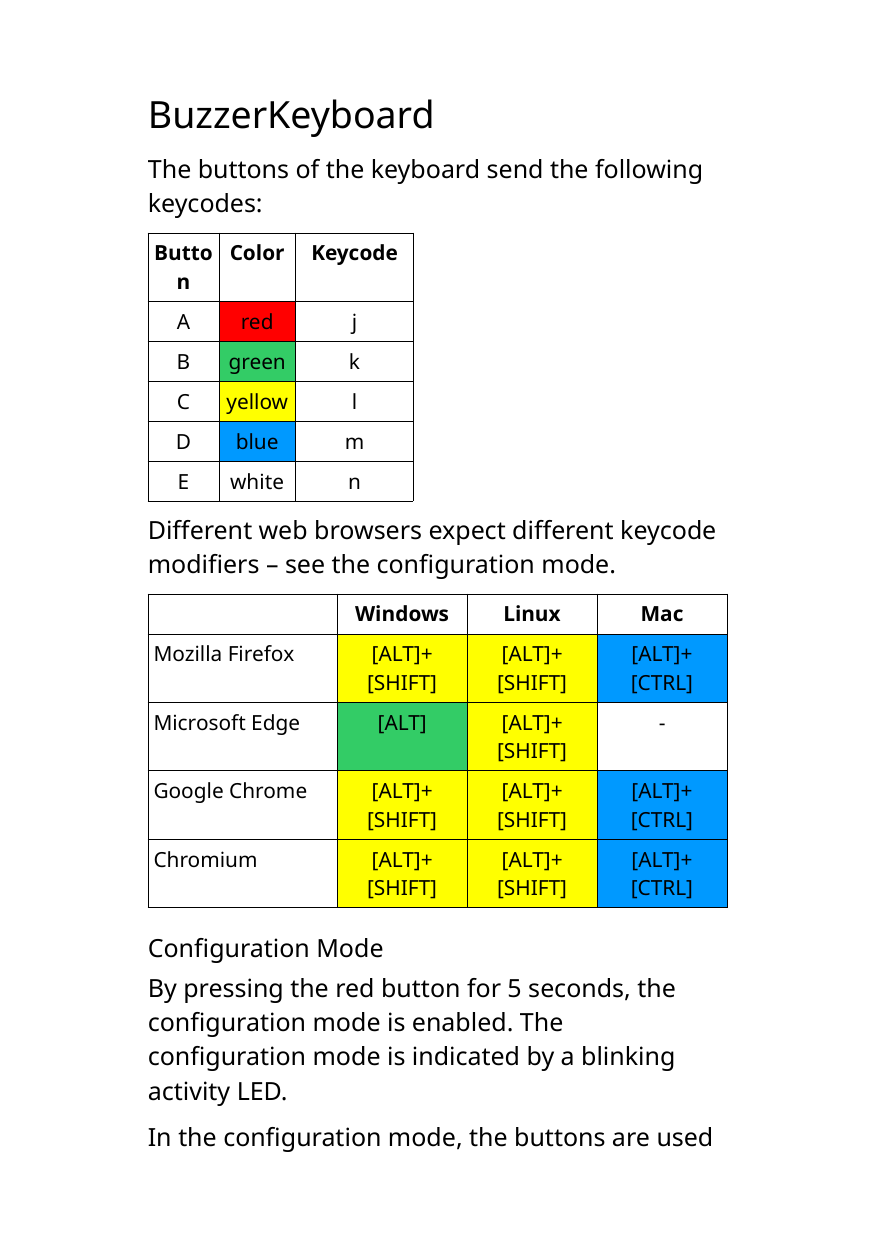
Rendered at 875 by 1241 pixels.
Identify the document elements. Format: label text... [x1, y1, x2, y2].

table_cell blue [220, 422, 295, 461]
table_header Mac [598, 595, 727, 633]
text The buttons of the keyboard send the following keycodes: [148, 152, 726, 220]
table_header [149, 595, 337, 633]
table_cell [ALT]+[SHIFT] [468, 771, 597, 839]
table_cell D [149, 422, 219, 461]
table_cell Google Chrome [149, 771, 337, 839]
table_cell [ALT]+[SHIFT] [468, 840, 597, 907]
table_cell [ALT]+[SHIFT] [468, 635, 597, 702]
table_cell Chromium [149, 840, 337, 907]
table_cell [ALT]+[SHIFT] [338, 840, 467, 907]
table_cell [ALT]+[SHIFT] [338, 635, 467, 702]
table_cell [ALT]+[CTRL] [598, 840, 727, 907]
table_header Linux [468, 595, 597, 633]
table_cell red [220, 302, 295, 341]
text In the configuration mode, the buttons are used [148, 1120, 726, 1154]
text By pressing the red button for 5 seconds, the configuration mode is enabled. The configuration mode is indicated by a blinking activity LED. [148, 971, 726, 1107]
table_cell j [296, 302, 413, 341]
subtitle Configuration Mode [148, 931, 726, 965]
text Different web browsers expect different keycode modifiers – see the configuration mode. [148, 513, 726, 581]
table_cell Microsoft Edge [149, 703, 337, 770]
table_cell m [296, 422, 413, 461]
table_cell - [598, 703, 727, 770]
table_cell k [296, 342, 413, 381]
table_cell B [149, 342, 219, 381]
table_header Windows [338, 595, 467, 633]
table_cell white [220, 462, 295, 501]
table_cell green [220, 342, 295, 381]
table_header Color [220, 234, 295, 301]
table_cell Mozilla Firefox [149, 635, 337, 702]
table_cell [ALT] [338, 703, 467, 770]
table_cell yellow [220, 382, 295, 421]
table_cell [ALT]+[CTRL] [598, 635, 727, 702]
table_cell A [149, 302, 219, 341]
table_cell C [149, 382, 219, 421]
table_cell [ALT]+[SHIFT] [338, 771, 467, 839]
table_cell l [296, 382, 413, 421]
table_cell E [149, 462, 219, 501]
table_cell n [296, 462, 413, 501]
subtitle BuzzerKeyboard [148, 88, 726, 139]
table_header Button [149, 234, 219, 301]
table_cell [ALT]+[CTRL] [598, 771, 727, 839]
table_cell [ALT]+[SHIFT] [468, 703, 597, 770]
table_header Keycode [296, 234, 413, 301]
